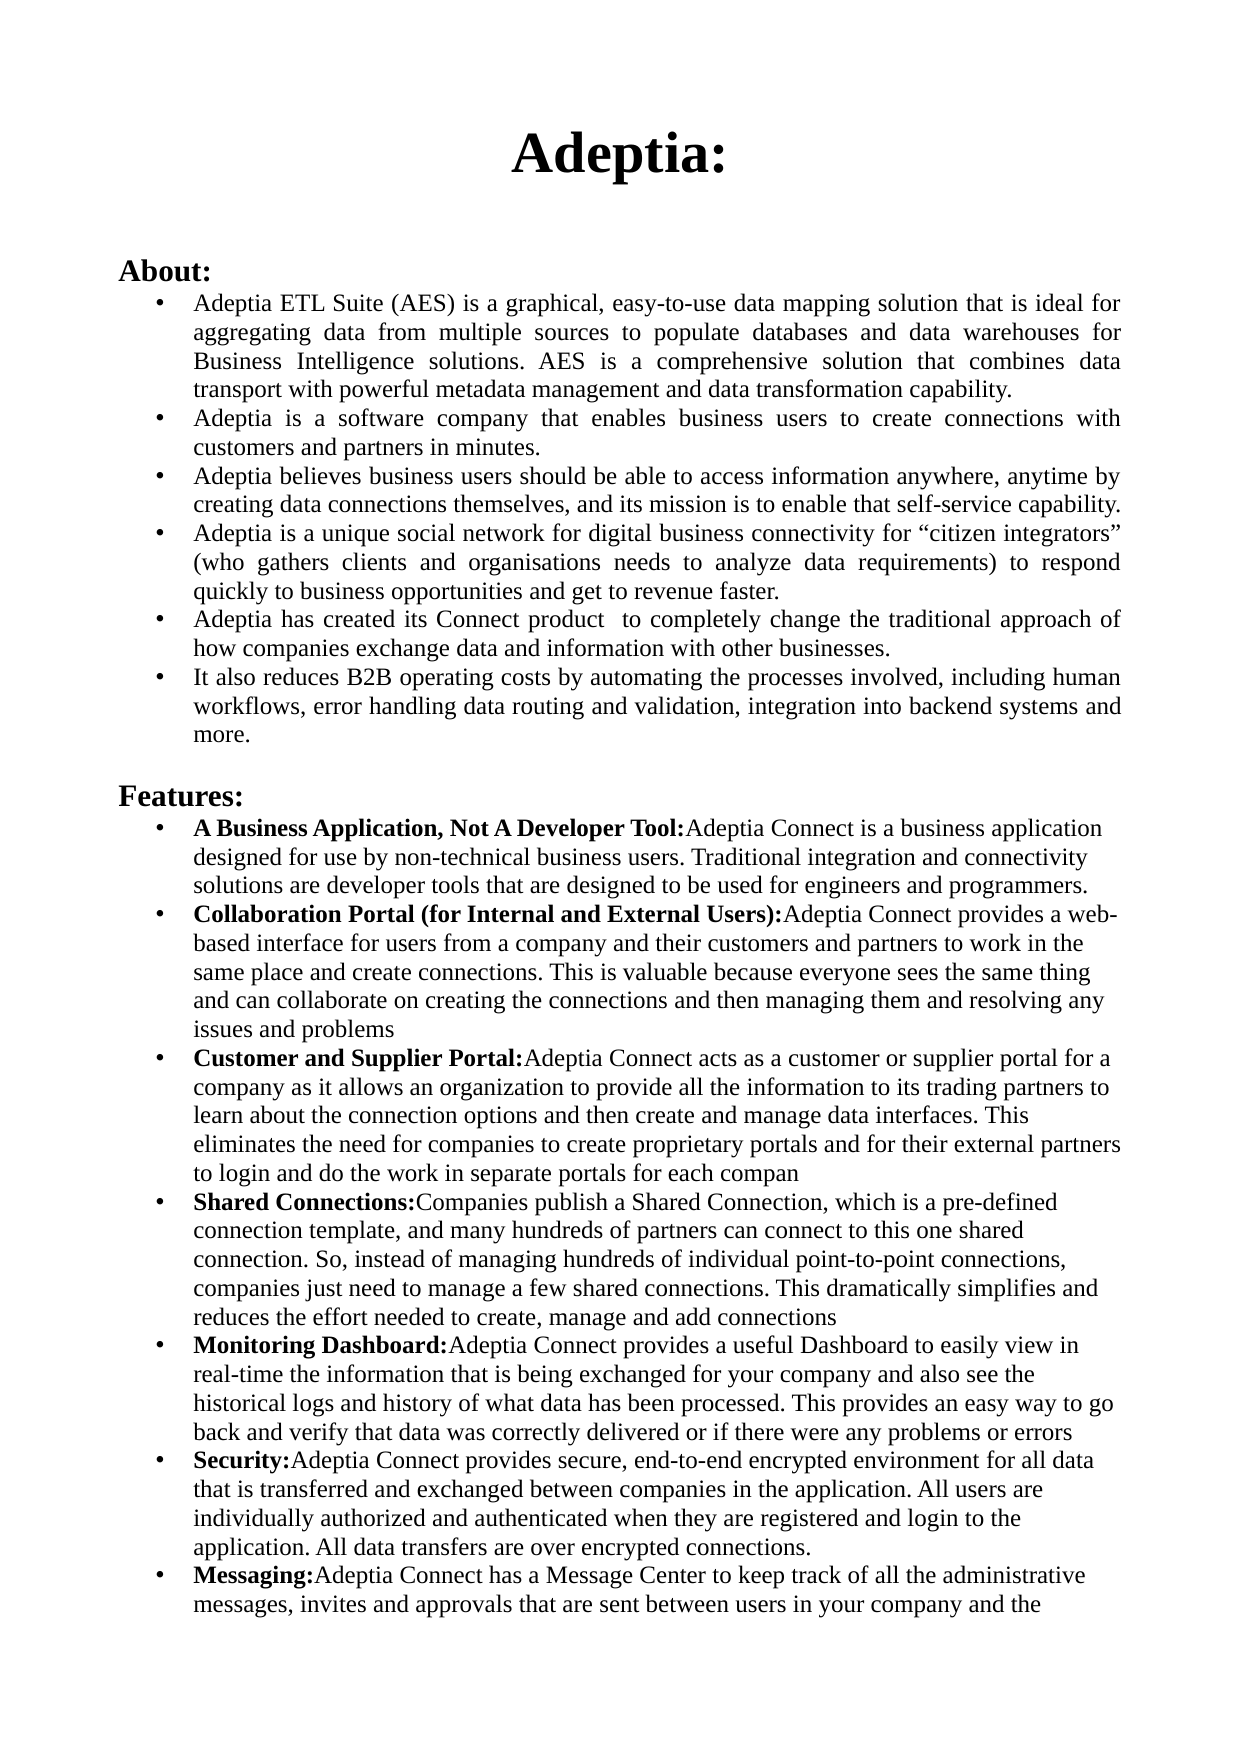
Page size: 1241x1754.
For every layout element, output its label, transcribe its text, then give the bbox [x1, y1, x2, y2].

list Collaboration Portal (for Internal and External Users):Adeptia Connect provides a web-based interface for users from a company and their customers and partners to work in the same place and create connections. This is valuable because everyone sees the same thing and can collaborate on creating the connections and then managing them and resolving any issues and problems [156, 899, 1122, 1043]
list A Business Application, Not A Developer Tool:Adeptia Connect is a business application designed for use by non-technical business users. Traditional integration and connectivity solutions are developer tools that are designed to be used for engineers and programmers. [156, 813, 1122, 899]
list Adeptia has created its Connect product to completely change the traditional approach of how companies exchange data and information with other businesses. [156, 604, 1122, 662]
list It also reduces B2B operating costs by automating the processes involved, including human workflows, error handling data routing and validation, integration into backend systems and more. [156, 662, 1122, 748]
list Monitoring Dashboard:Adeptia Connect provides a useful Dashboard to easily view in real-time the information that is being exchanged for your company and also see the historical logs and history of what data has been processed. This provides an easy way to go back and verify that data was correctly delivered or if there were any problems or errors [156, 1330, 1122, 1445]
text Adeptia: [118, 118, 1122, 185]
list Adeptia is a unique social network for digital business connectivity for “citizen integrators” (who gathers clients and organisations needs to analyze data requirements) to respond quickly to business opportunities and get to revenue faster. [156, 518, 1122, 604]
list Security:Adeptia Connect provides secure, end-to-end encrypted environment for all data that is transferred and exchanged between companies in the application. All users are individually authorized and authenticated when they are registered and login to the application. All data transfers are over encrypted connections. [156, 1445, 1122, 1560]
list Messaging:Adeptia Connect has a Message Center to keep track of all the administrative messages, invites and approvals that are sent between users in your company and the [156, 1560, 1122, 1618]
list Adeptia is a software company that enables business users to create connections with customers and partners in minutes. [156, 403, 1122, 461]
list Adeptia believes business users should be able to access information anywhere, anytime by creating data connections themselves, and its mission is to enable that self-service capability. [156, 461, 1122, 518]
text About: [118, 252, 1122, 288]
list Shared Connections:Companies publish a Shared Connection, which is a pre-defined connection template, and many hundreds of partners can connect to this one shared connection. So, instead of managing hundreds of individual point-to-point connections, companies just need to manage a few shared connections. This dramatically simplifies and reduces the effort needed to create, manage and add connections [156, 1187, 1122, 1330]
list Adeptia ETL Suite (AES) is a graphical, easy-to-use data mapping solution that is ideal for aggregating data from multiple sources to populate databases and data warehouses for Business Intelligence solutions. AES is a comprehensive solution that combines data transport with powerful metadata management and data transformation capability. [156, 288, 1122, 403]
text Features: [118, 777, 1122, 813]
list Customer and Supplier Portal:Adeptia Connect acts as a customer or supplier portal for a company as it allows an organization to provide all the information to its trading partners to learn about the connection options and then create and manage data interfaces. This eliminates the need for companies to create proprietary portals and for their external partners to login and do the work in separate portals for each compan [156, 1043, 1122, 1187]
